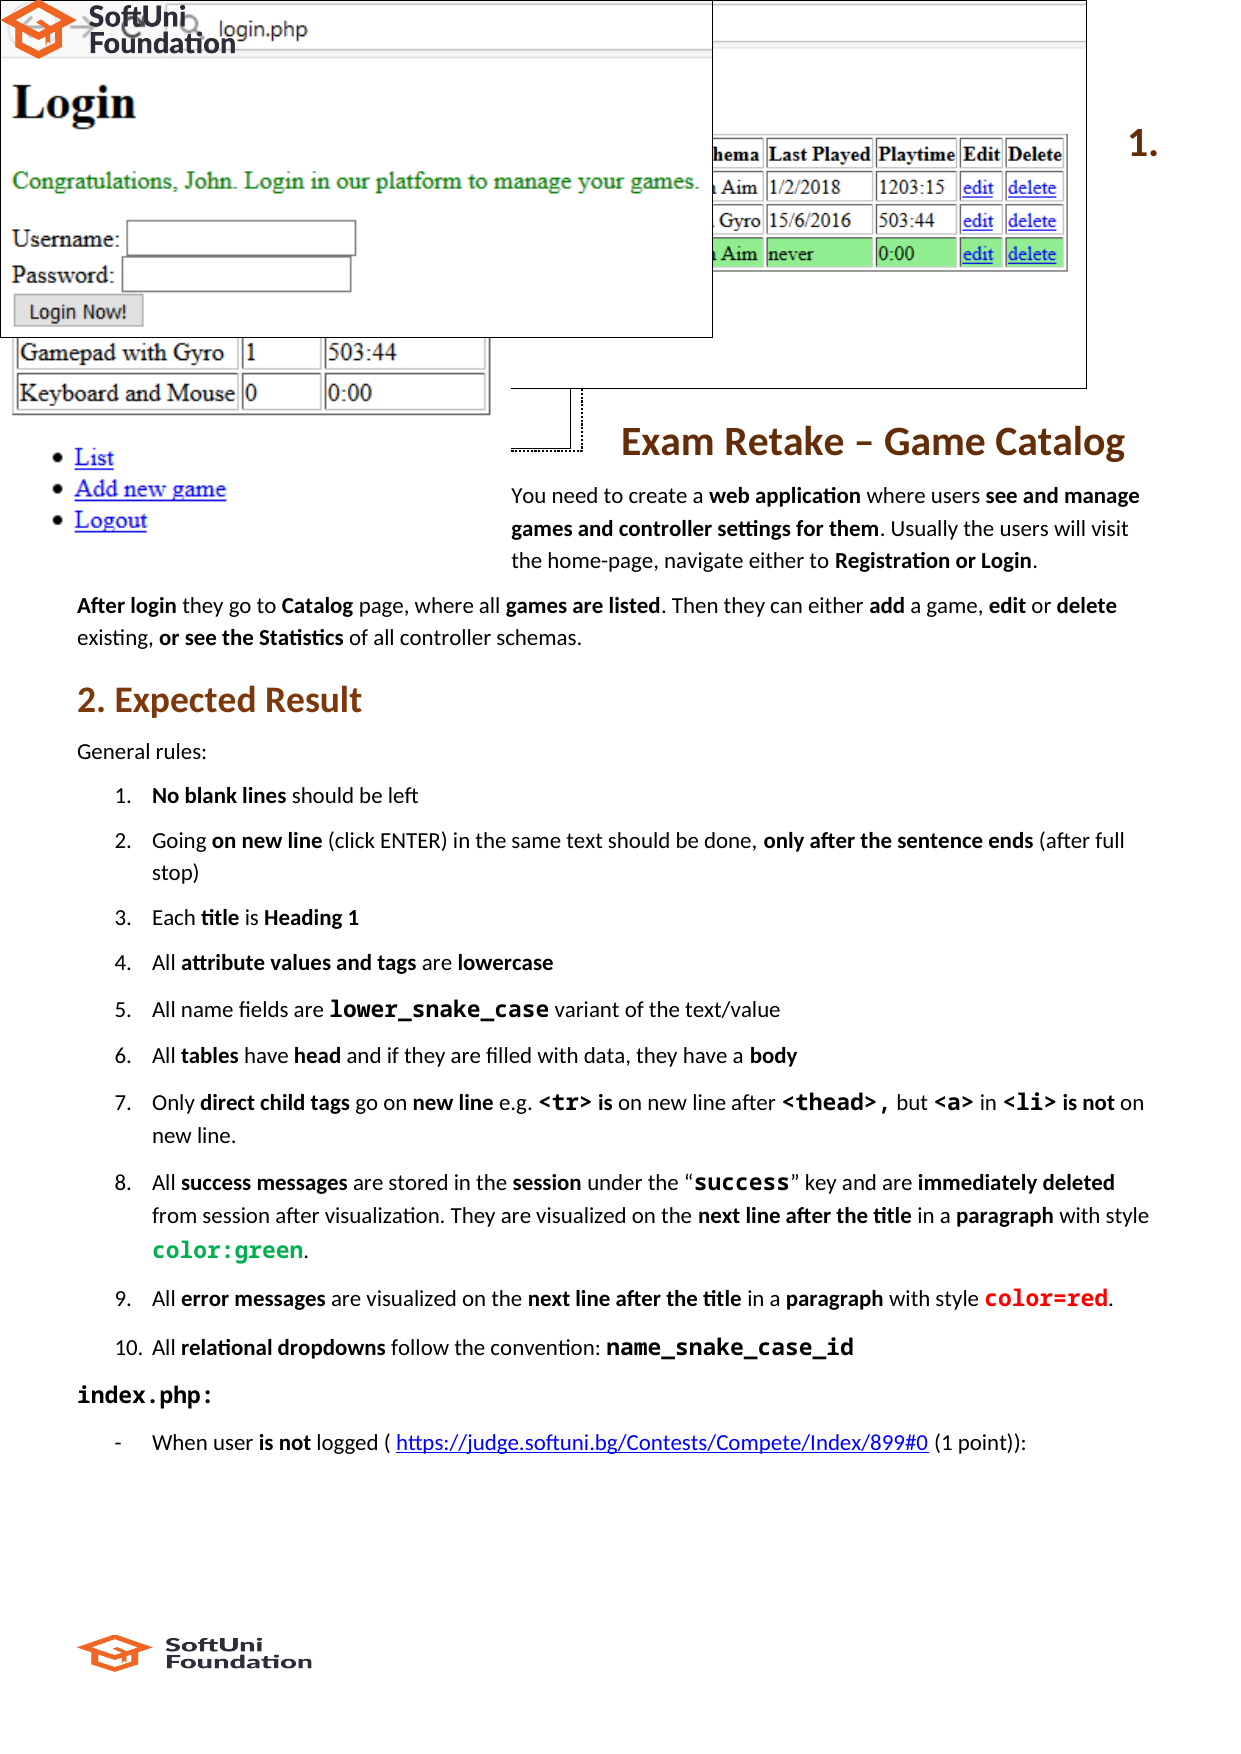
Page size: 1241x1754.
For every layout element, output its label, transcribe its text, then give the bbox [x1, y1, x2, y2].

list All error messages are visualized on the next line after the title in a paragraph with style color=red. [114, 1282, 1163, 1314]
subtitle Exam Retake – Game Catalog [511, 116, 1163, 466]
text You need to create a web application where users see and manage games and controller settings for them. Usually the users will visit the home-page, navigate either to Registration or Login. [77, 482, 1163, 574]
list Each title is Heading 1 [114, 903, 1163, 931]
picture [76, 1635, 312, 1672]
text General rules: [77, 737, 1163, 765]
picture [511, 1, 1086, 388]
text After login they go to Catalog page, where all games are listed. Then they can either add a game, edit or delete existing, or see the Statistics of all controller schemas. [77, 591, 1163, 651]
list All name fields are lower_snake_case variant of the text/value [114, 993, 1163, 1024]
list All tables have head and if they are filled with data, they have a body [114, 1041, 1163, 1069]
list All success messages are stored in the session under the “success” key and are immediately deleted from session after visualization. They are visualized on the next line after the title in a paragraph with style color:green. [114, 1166, 1163, 1265]
subtitle Expected Result [77, 676, 1163, 722]
list All relational dropdowns follow the convention: name_snake_case_id [114, 1331, 1163, 1362]
text index.php: [77, 1379, 1163, 1411]
picture [511, 389, 582, 450]
picture [0, 0, 712, 337]
picture [511, 389, 570, 448]
list Only direct child tags go on new line e.g. <tr> is on new line after <thead>, but <a> in <li> is not on new line. [114, 1086, 1163, 1149]
list When user is not logged ( https://judge.softuni.bg/Contests/Compete/Index/899#0 (1 point)): [114, 1428, 1163, 1456]
list No blank lines should be left [114, 782, 1163, 810]
list Going on new line (click ENTER) in the same text should be done, only after the sentence ends (after full stop) [114, 826, 1163, 887]
list All attribute values and tags are lowercase [114, 948, 1163, 976]
picture [1, 338, 510, 549]
